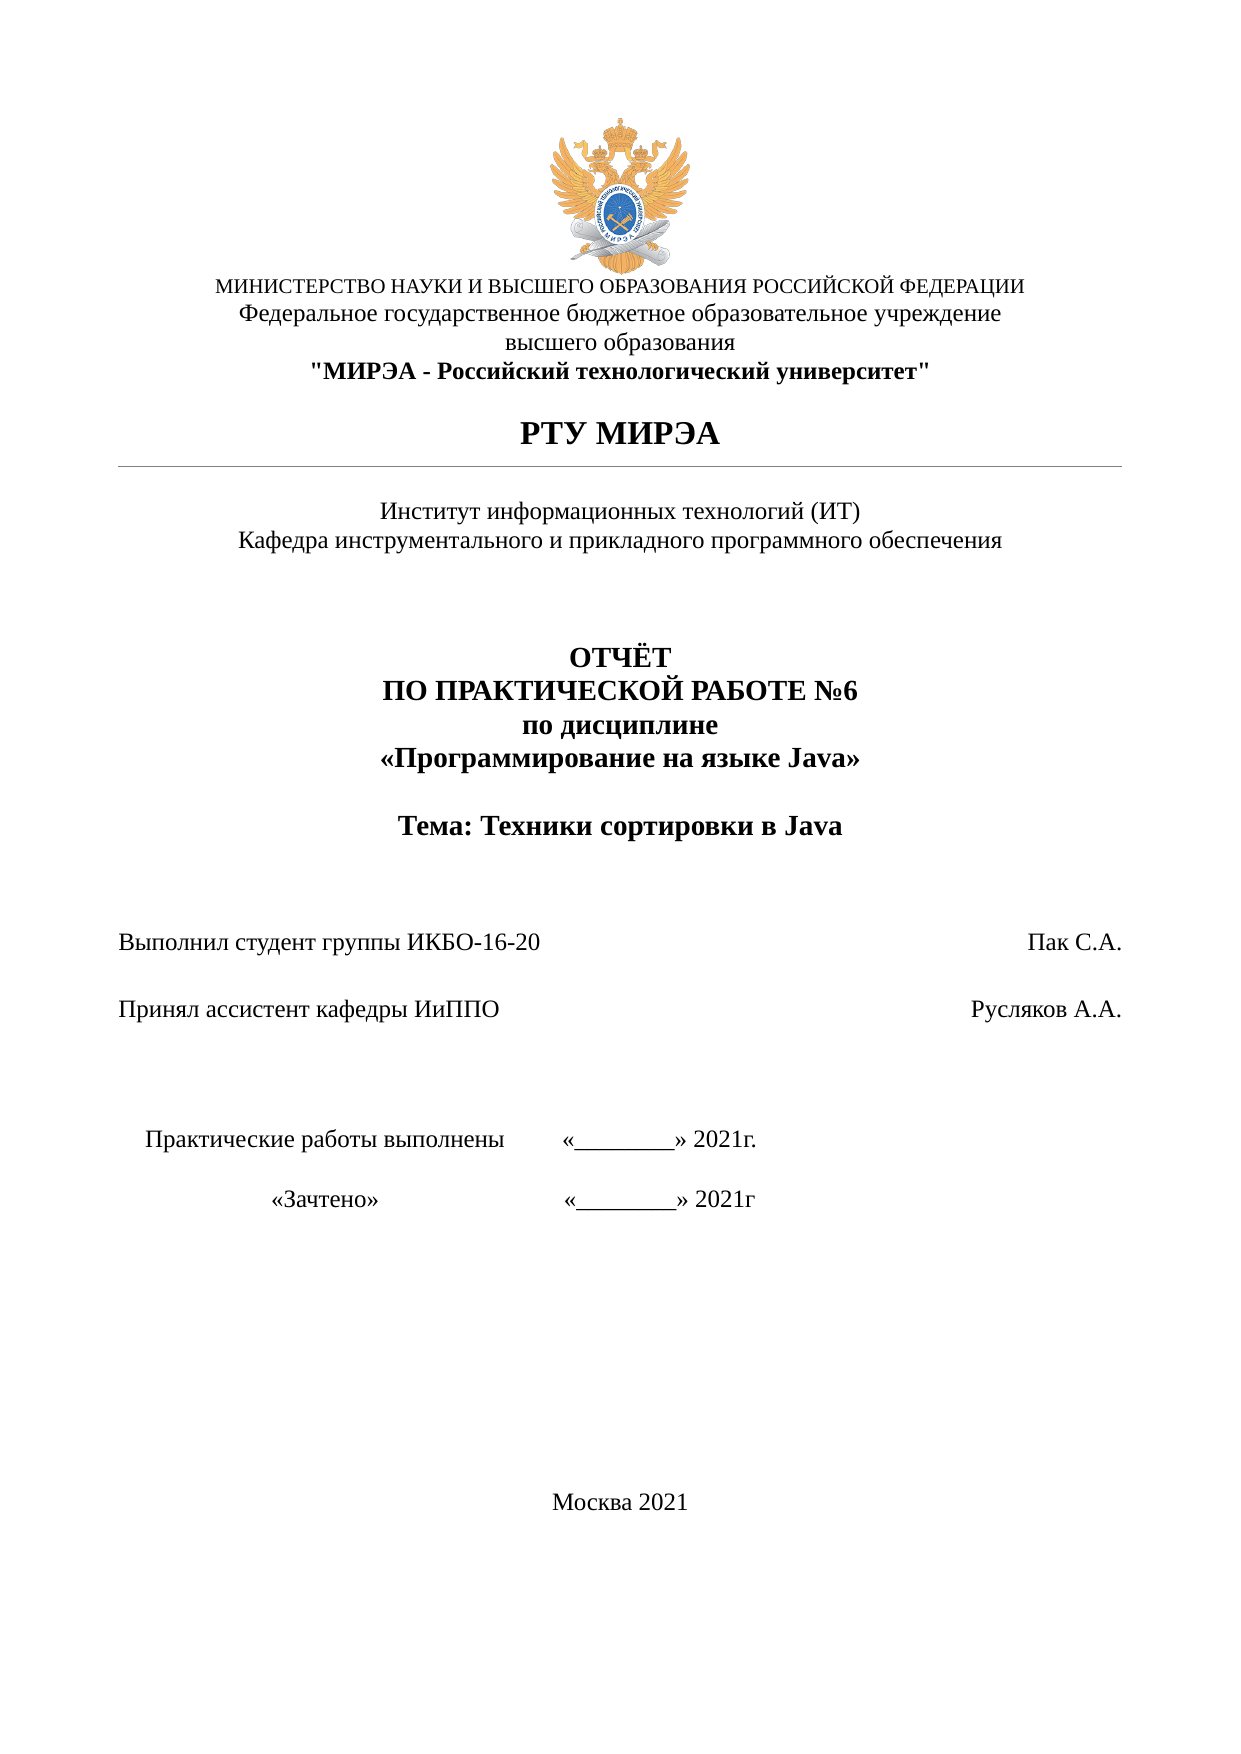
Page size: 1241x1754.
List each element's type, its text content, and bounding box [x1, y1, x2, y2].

text Тема: Техники сортировки в Java [118, 808, 1122, 841]
text по дисциплине [118, 707, 1122, 741]
table_cell Русляков А.А. [787, 956, 1122, 1023]
text Федеральное государственное бюджетное образовательное учреждение [118, 298, 1122, 327]
text Институт информационных технологий (ИТ) [118, 496, 1122, 525]
text РТУ МИРЭА [118, 413, 1122, 452]
text Москва 2021 [118, 1487, 1122, 1516]
table_cell [549, 956, 787, 1023]
table_header [787, 1109, 1122, 1168]
picture [542, 118, 699, 275]
text МИНИСТЕРСТВО НАУКИ И ВЫСШЕГО ОБРАЗОВАНИЯ РОССИЙСКОЙ ФЕДЕРАЦИИ [118, 118, 1122, 298]
table_cell «________» 2021г [531, 1169, 787, 1228]
text ОТЧЁТ [118, 640, 1122, 673]
table_cell «Зачтено» [118, 1169, 531, 1228]
table_header «________» 2021г. [531, 1109, 787, 1168]
text Кафедра инструментального и прикладного программного обеспечения [118, 525, 1122, 554]
table_header Выполнил студент группы ИКБО-16-20 [118, 928, 548, 956]
text "МИРЭА - Российский технологический университет" [118, 356, 1122, 385]
text высшего образования [118, 327, 1122, 356]
text «Программирование на языке Java» [118, 741, 1122, 774]
table_header Пак С.А. [787, 928, 1122, 956]
table_header [549, 928, 787, 956]
table_cell [787, 1169, 1122, 1228]
table_cell Принял ассистент кафедры ИиППО [118, 956, 548, 1023]
text ПО ПРАКТИЧЕСКОЙ РАБОТЕ №6 [118, 673, 1122, 707]
table_header Практические работы выполнены [118, 1109, 531, 1168]
